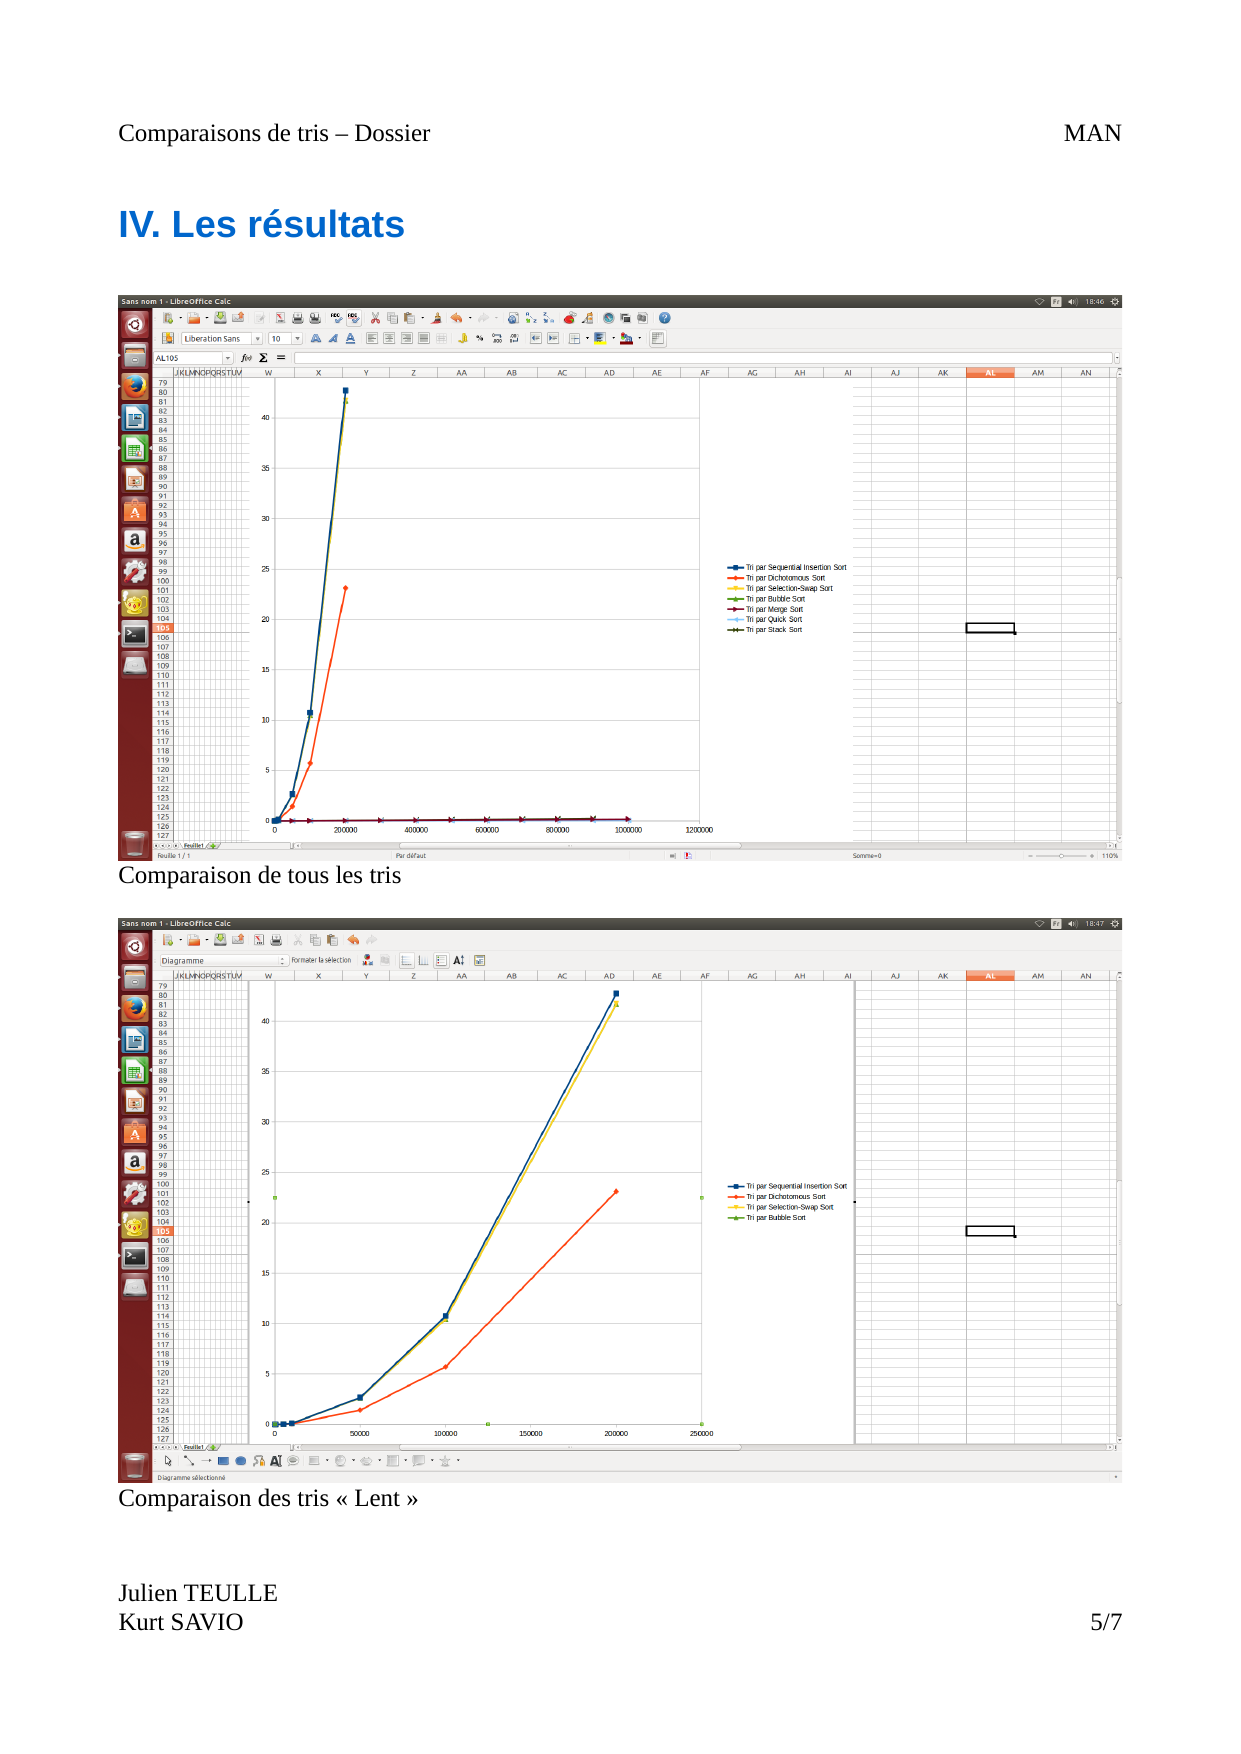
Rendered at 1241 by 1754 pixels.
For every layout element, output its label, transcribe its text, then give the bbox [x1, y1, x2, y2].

subtitle IV. Les résultats [118, 201, 1122, 245]
picture [118, 918, 1123, 1483]
text Comparaison des tris « Lent » [118, 1483, 1122, 1511]
picture [118, 295, 1123, 861]
text Comparaison de tous les tris [118, 861, 1122, 889]
